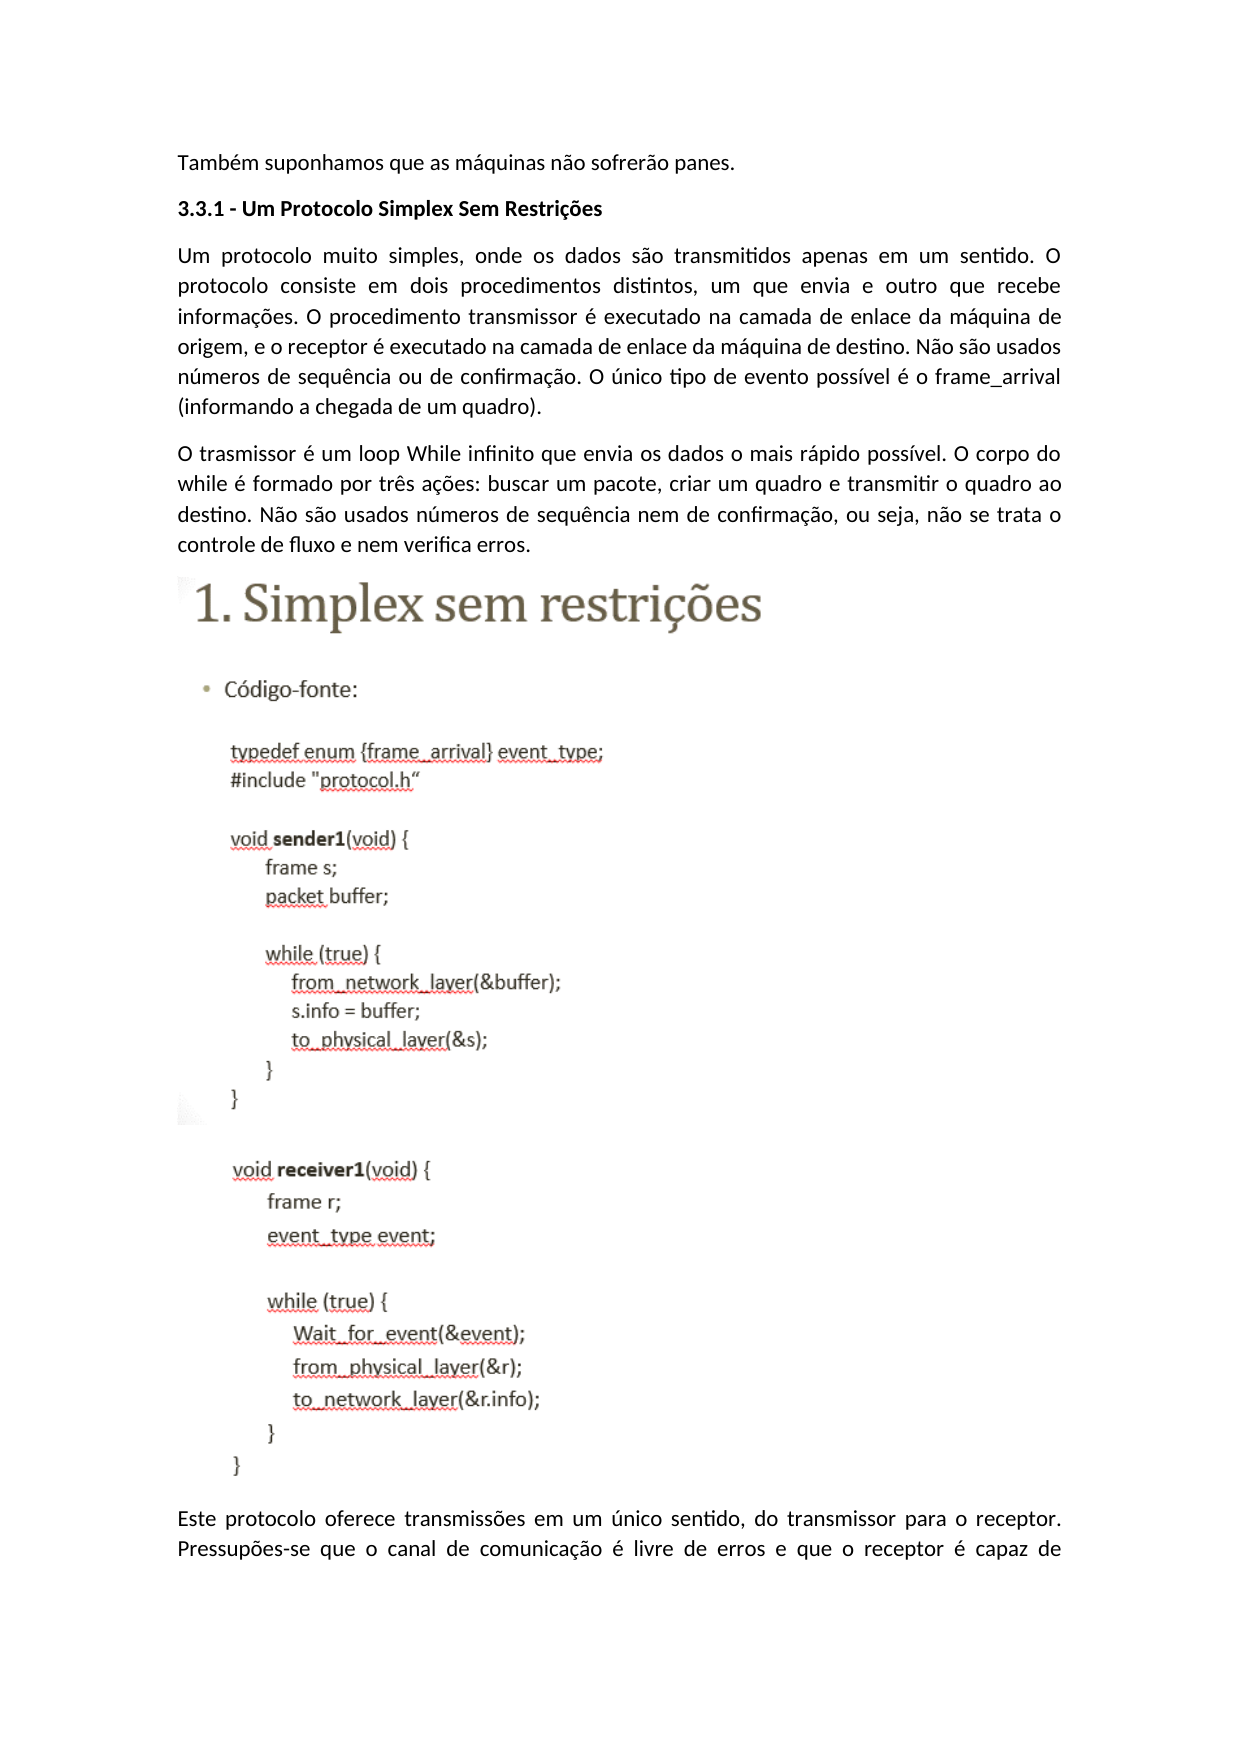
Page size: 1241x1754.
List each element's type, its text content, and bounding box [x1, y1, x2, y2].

text O trasmissor é um loop While infinito que envia os dados o mais rápido possível. O corpo do while é formado por três ações: buscar um pacote, criar um quadro e transmitir o quadro ao destino. Não são usados números de sequência nem de confirmação, ou seja, não se trata o controle de fluxo e nem verifica erros. [177, 439, 1063, 558]
text Um protocolo muito simples, onde os dados são transmitidos apenas em um sentido. O protocolo consiste em dois procedimentos distintos, um que envia e outro que recebe informações. O procedimento transmissor é executado na camada de enlace da máquina de origem, e o receptor é executado na camada de enlace da máquina de destino. Não são usados números de sequência ou de confirmação. O único tipo de evento possível é o frame_arrival (informando a chegada de um quadro). [177, 241, 1063, 420]
text Também suponhamos que as máquinas não sofrerão panes. [177, 148, 1063, 176]
text 3.3.1 - Um Protocolo Simplex Sem Restrições [177, 194, 1063, 222]
text Este protocolo oferece transmissões em um único sentido, do transmissor para o receptor. Pressupões-se que o canal de comunicação é livre de erros e que o receptor é capaz de [177, 1504, 1063, 1562]
picture [177, 576, 801, 1125]
picture [177, 1143, 553, 1485]
